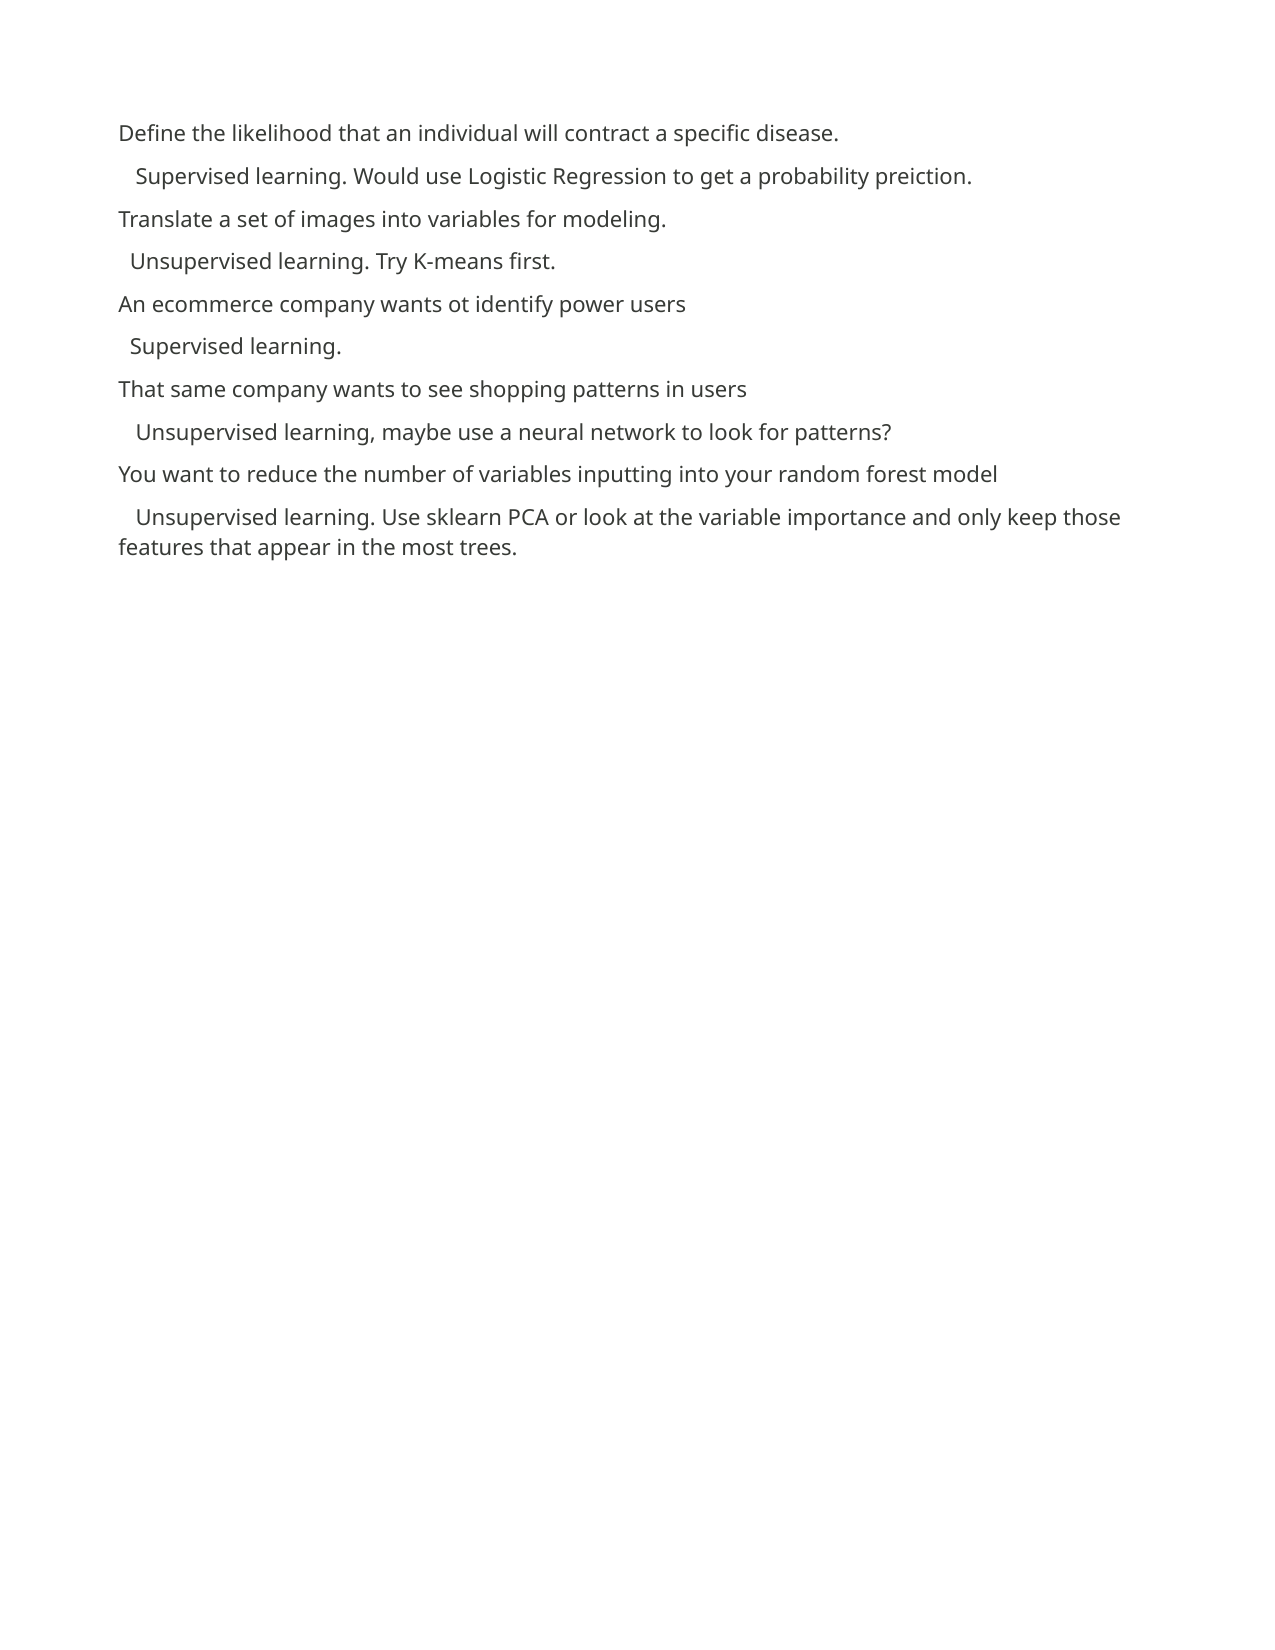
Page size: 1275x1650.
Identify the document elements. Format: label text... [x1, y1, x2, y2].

text Define the likelihood that an individual will contract a specific disease. [118, 118, 1157, 148]
text Supervised learning. Would use Logistic Regression to get a probability preiction. [118, 161, 1157, 191]
text Supervised learning. [118, 331, 1157, 361]
text You want to reduce the number of variables inputting into your random forest model [118, 459, 1157, 489]
text An ecommerce company wants ot identify power users [118, 288, 1157, 319]
text That same company wants to see shopping patterns in users [118, 374, 1157, 404]
text Translate a set of images into variables for modeling. [118, 203, 1157, 233]
text Unsupervised learning. Use sklearn PCA or look at the variable importance and only keep those features that appear in the most trees. [118, 502, 1157, 562]
text Unsupervised learning, maybe use a neural network to look for patterns? [118, 416, 1157, 446]
text Unsupervised learning. Try K-means first. [118, 246, 1157, 276]
